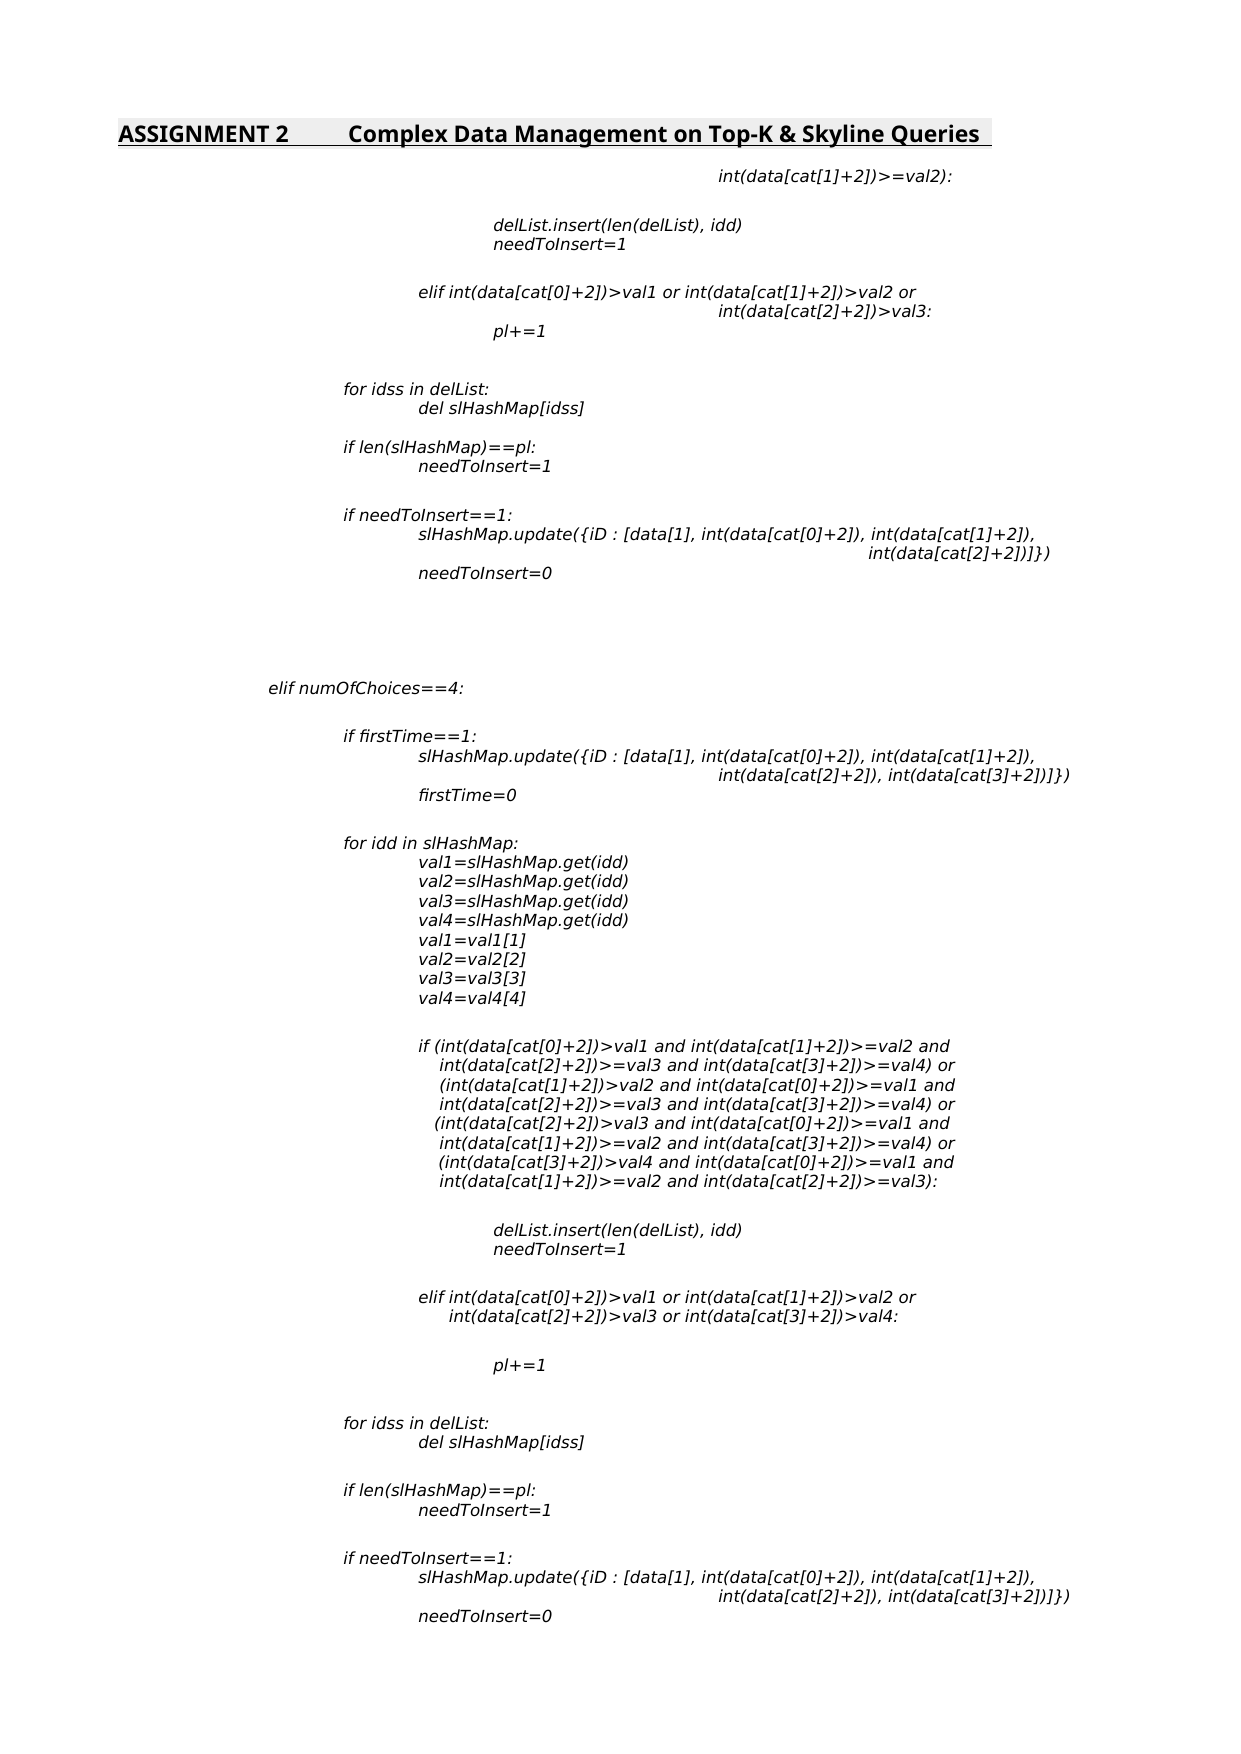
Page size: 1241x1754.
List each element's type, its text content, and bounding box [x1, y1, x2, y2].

text needToInsert=0 [118, 1607, 1122, 1626]
text needToInsert=1 [118, 1240, 1122, 1259]
text val1=val1[1] [118, 931, 1122, 950]
text val4=val4[4] [118, 989, 1122, 1008]
text if (int(data[cat[0]+2])>val1 and int(data[cat[1]+2])>=val2 and int(data[cat[2]+2])>=val3 and int(data[cat[3]+2])>=val4) or (int(data[cat[1]+2])>val2 and int(data[cat[0]+2])>=val1 and int(data[cat[2]+2])>=val3 and int(data[cat[3]+2])>=val4) or (int(data[cat[2]+2])>val3 and int(data[cat[0]+2])>=val1 and int(data[cat[1]+2])>=val2 and int(data[cat[3]+2])>=val4) or (int(data[cat[3]+2])>val4 and int(data[cat[0]+2])>=val1 and int(data[cat[1]+2])>=val2 and int(data[cat[2]+2])>=val3): [118, 1037, 1122, 1192]
text val4=slHashMap.get(idd) [118, 911, 1122, 931]
text for idss in delList: [118, 1414, 1122, 1433]
text needToInsert=0 [118, 564, 1122, 583]
text slHashMap.update({iD : [data[1], int(data[cat[0]+2]), int(data[cat[1]+2]), int(data[cat[2]+2]), int(data[cat[3]+2])]}) [118, 747, 1122, 786]
text elif int(data[cat[0]+2])>val1 or int(data[cat[1]+2])>val2 or int(data[cat[2]+2])>val3 or int(data[cat[3]+2])>val4: [118, 1288, 1122, 1327]
text slHashMap.update({iD : [data[1], int(data[cat[0]+2]), int(data[cat[1]+2]), int(data[cat[2]+2])]}) [118, 525, 1122, 564]
text if needToInsert==1: [118, 506, 1122, 525]
text for idss in delList: [118, 380, 1122, 399]
text pl+=1 [118, 322, 1122, 341]
text needToInsert=1 [118, 457, 1122, 477]
text val2=slHashMap.get(idd) [118, 872, 1122, 892]
text val2=val2[2] [118, 950, 1122, 969]
text delList.insert(len(delList), idd) [118, 1221, 1122, 1240]
text val1=slHashMap.get(idd) [118, 853, 1122, 872]
text pl+=1 [118, 1356, 1122, 1375]
text firstTime=0 [118, 786, 1122, 805]
text delList.insert(len(delList), idd) [118, 216, 1122, 235]
text elif int(data[cat[0]+2])>val1 or int(data[cat[1]+2])>val2 or int(data[cat[2]+2])>val3: [118, 283, 1122, 322]
text elif numOfChoices==4: [118, 679, 1122, 699]
text val3=val3[3] [118, 969, 1122, 989]
text needToInsert=1 [118, 235, 1122, 254]
text if firstTime==1: [118, 727, 1122, 747]
text del slHashMap[idss] [118, 399, 1122, 419]
text if len(slHashMap)==pl: [118, 1481, 1122, 1501]
text if len(slHashMap)==pl: [118, 438, 1122, 457]
text int(data[cat[1]+2])>=val2): [118, 167, 1122, 187]
text for idd in slHashMap: [118, 834, 1122, 853]
text if needToInsert==1: [118, 1549, 1122, 1568]
text slHashMap.update({iD : [data[1], int(data[cat[0]+2]), int(data[cat[1]+2]), int(data[cat[2]+2]), int(data[cat[3]+2])]}) [118, 1568, 1122, 1607]
text val3=slHashMap.get(idd) [118, 892, 1122, 911]
text del slHashMap[idss] [118, 1433, 1122, 1452]
text needToInsert=1 [118, 1501, 1122, 1520]
